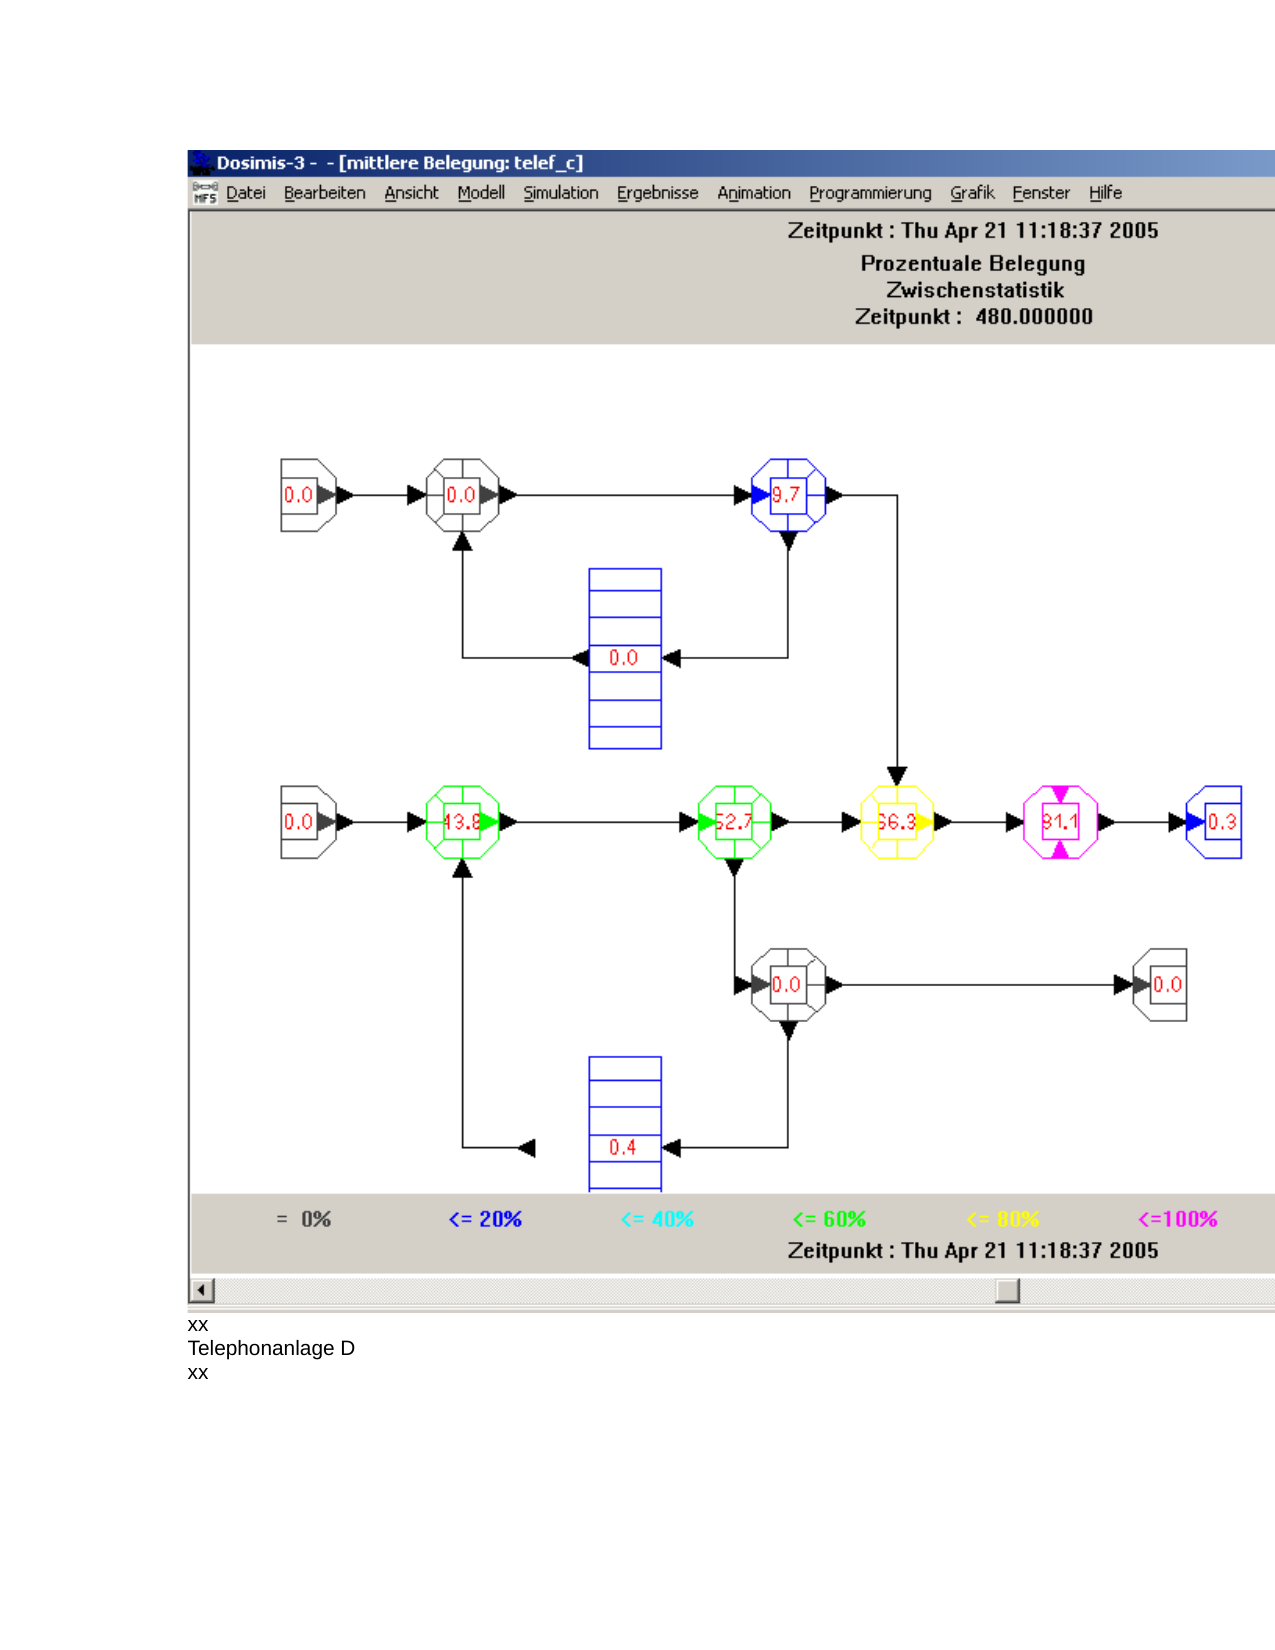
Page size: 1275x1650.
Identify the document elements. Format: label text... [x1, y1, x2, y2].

text Telephonanlage D [187, 1336, 1087, 1360]
text xx [187, 1360, 1087, 1384]
text xx [187, 1313, 1087, 1336]
